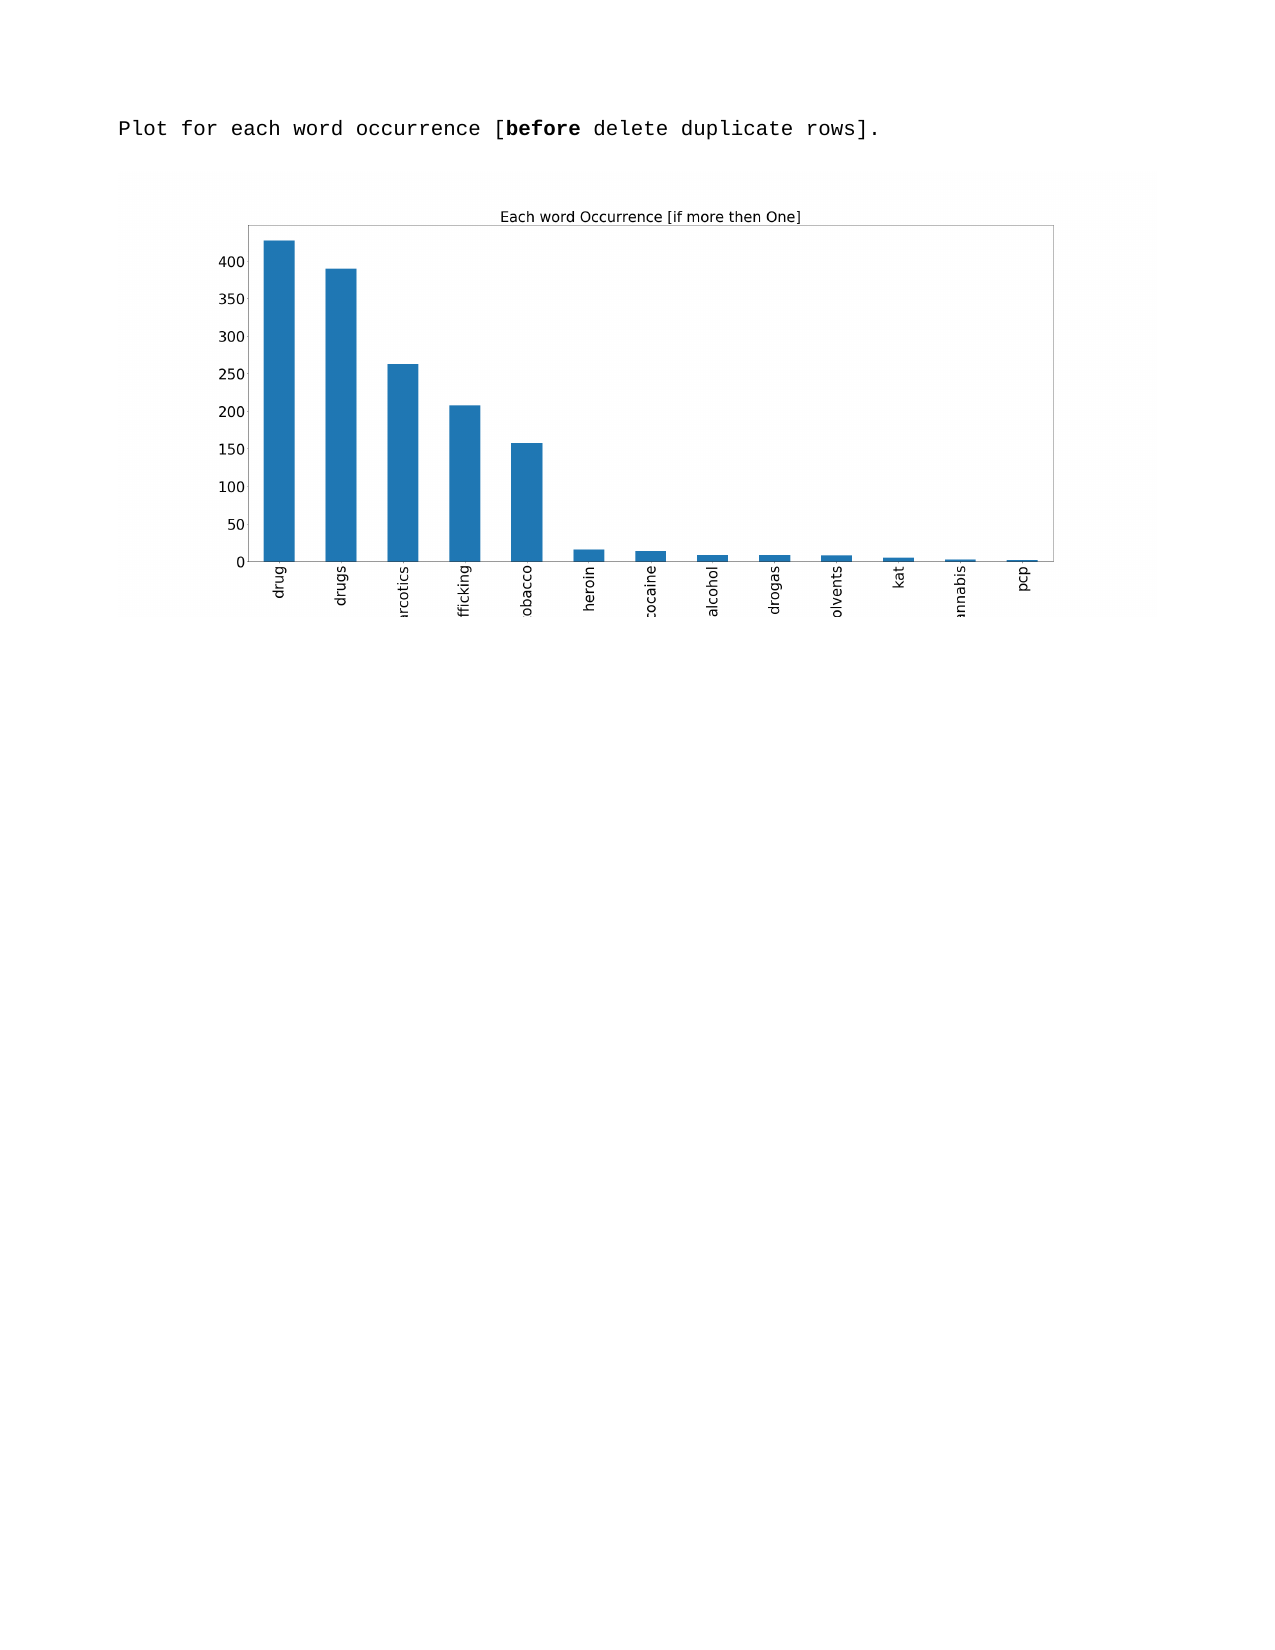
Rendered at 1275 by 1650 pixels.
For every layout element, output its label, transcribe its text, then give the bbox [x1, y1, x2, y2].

picture [118, 171, 1157, 617]
text Plot for each word occurrence [before delete duplicate rows]. [118, 118, 1157, 142]
